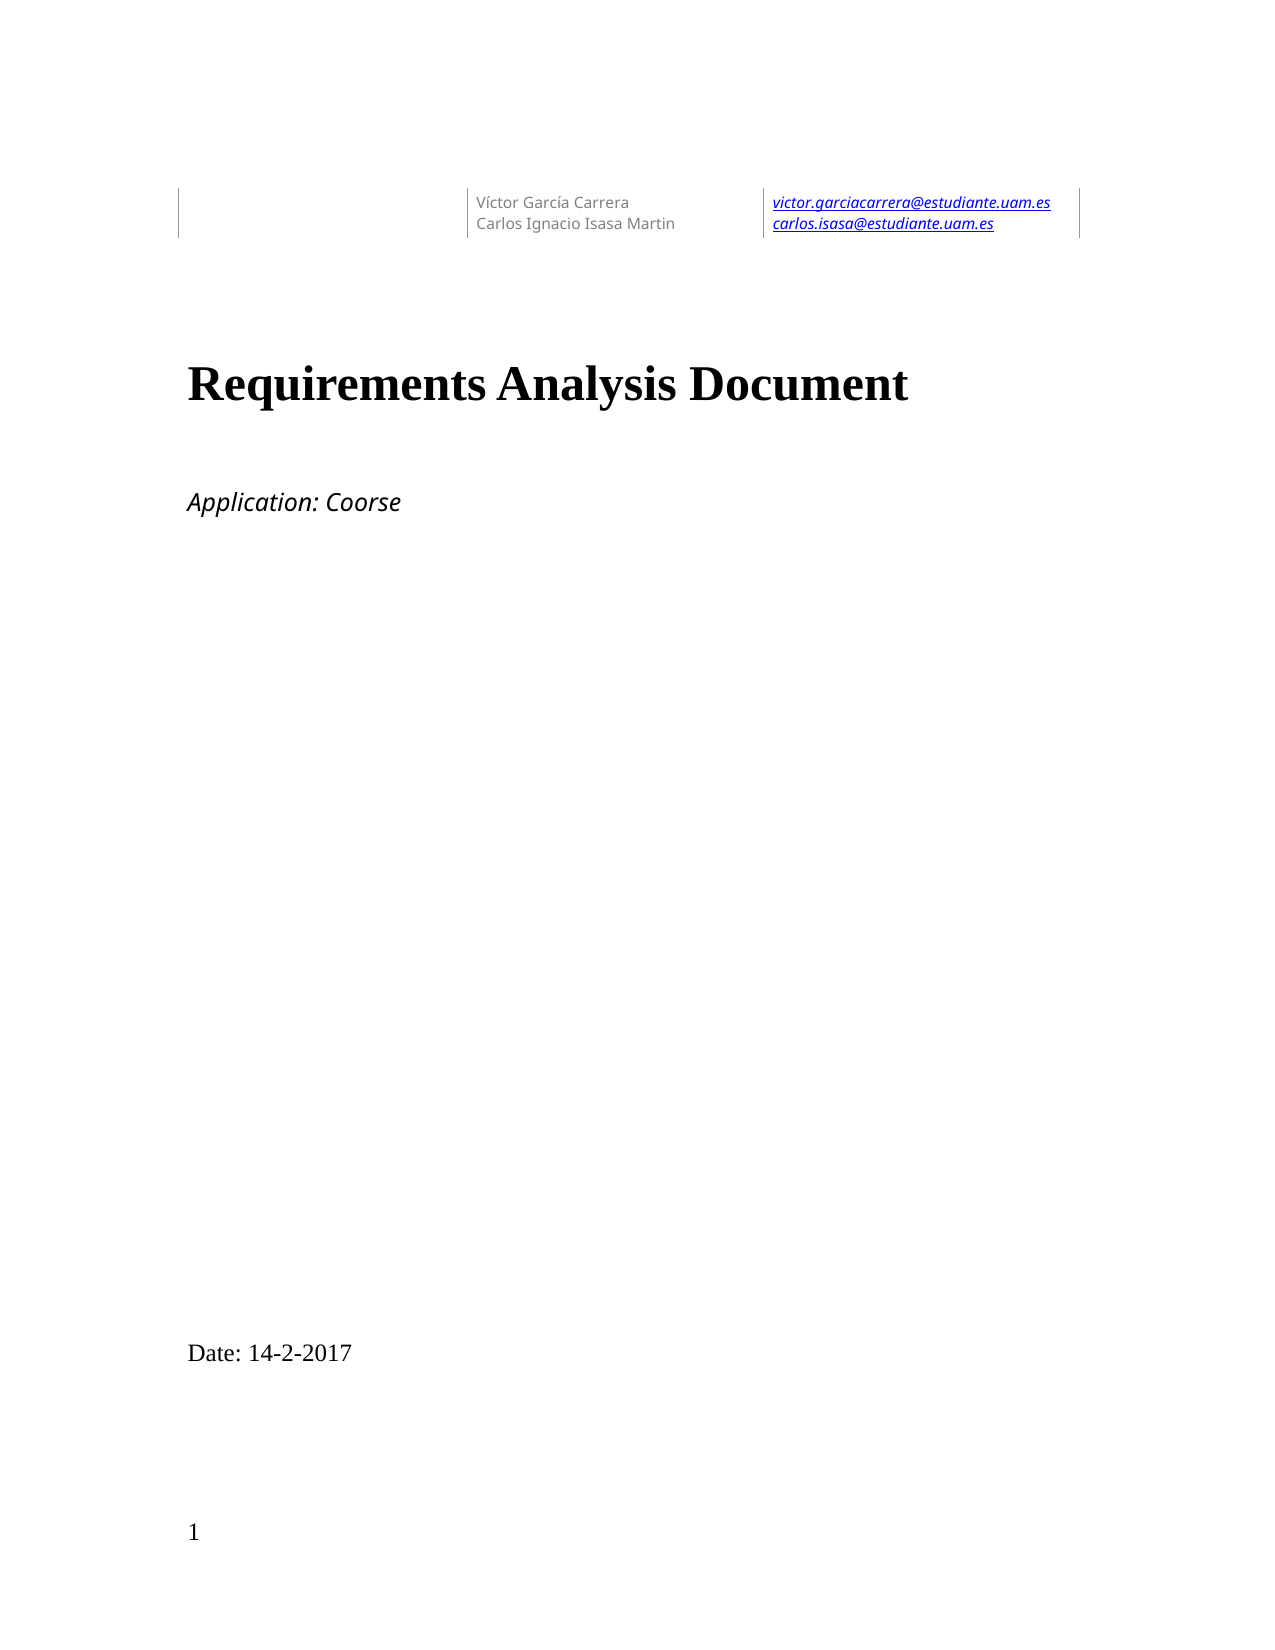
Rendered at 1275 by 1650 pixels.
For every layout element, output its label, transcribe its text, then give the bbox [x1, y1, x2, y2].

subtitle Requirements Analysis Document [187, 353, 1087, 411]
subtitle Application: Coorse [187, 484, 1087, 518]
text Date: 14-2-2017 [187, 1338, 1087, 1367]
